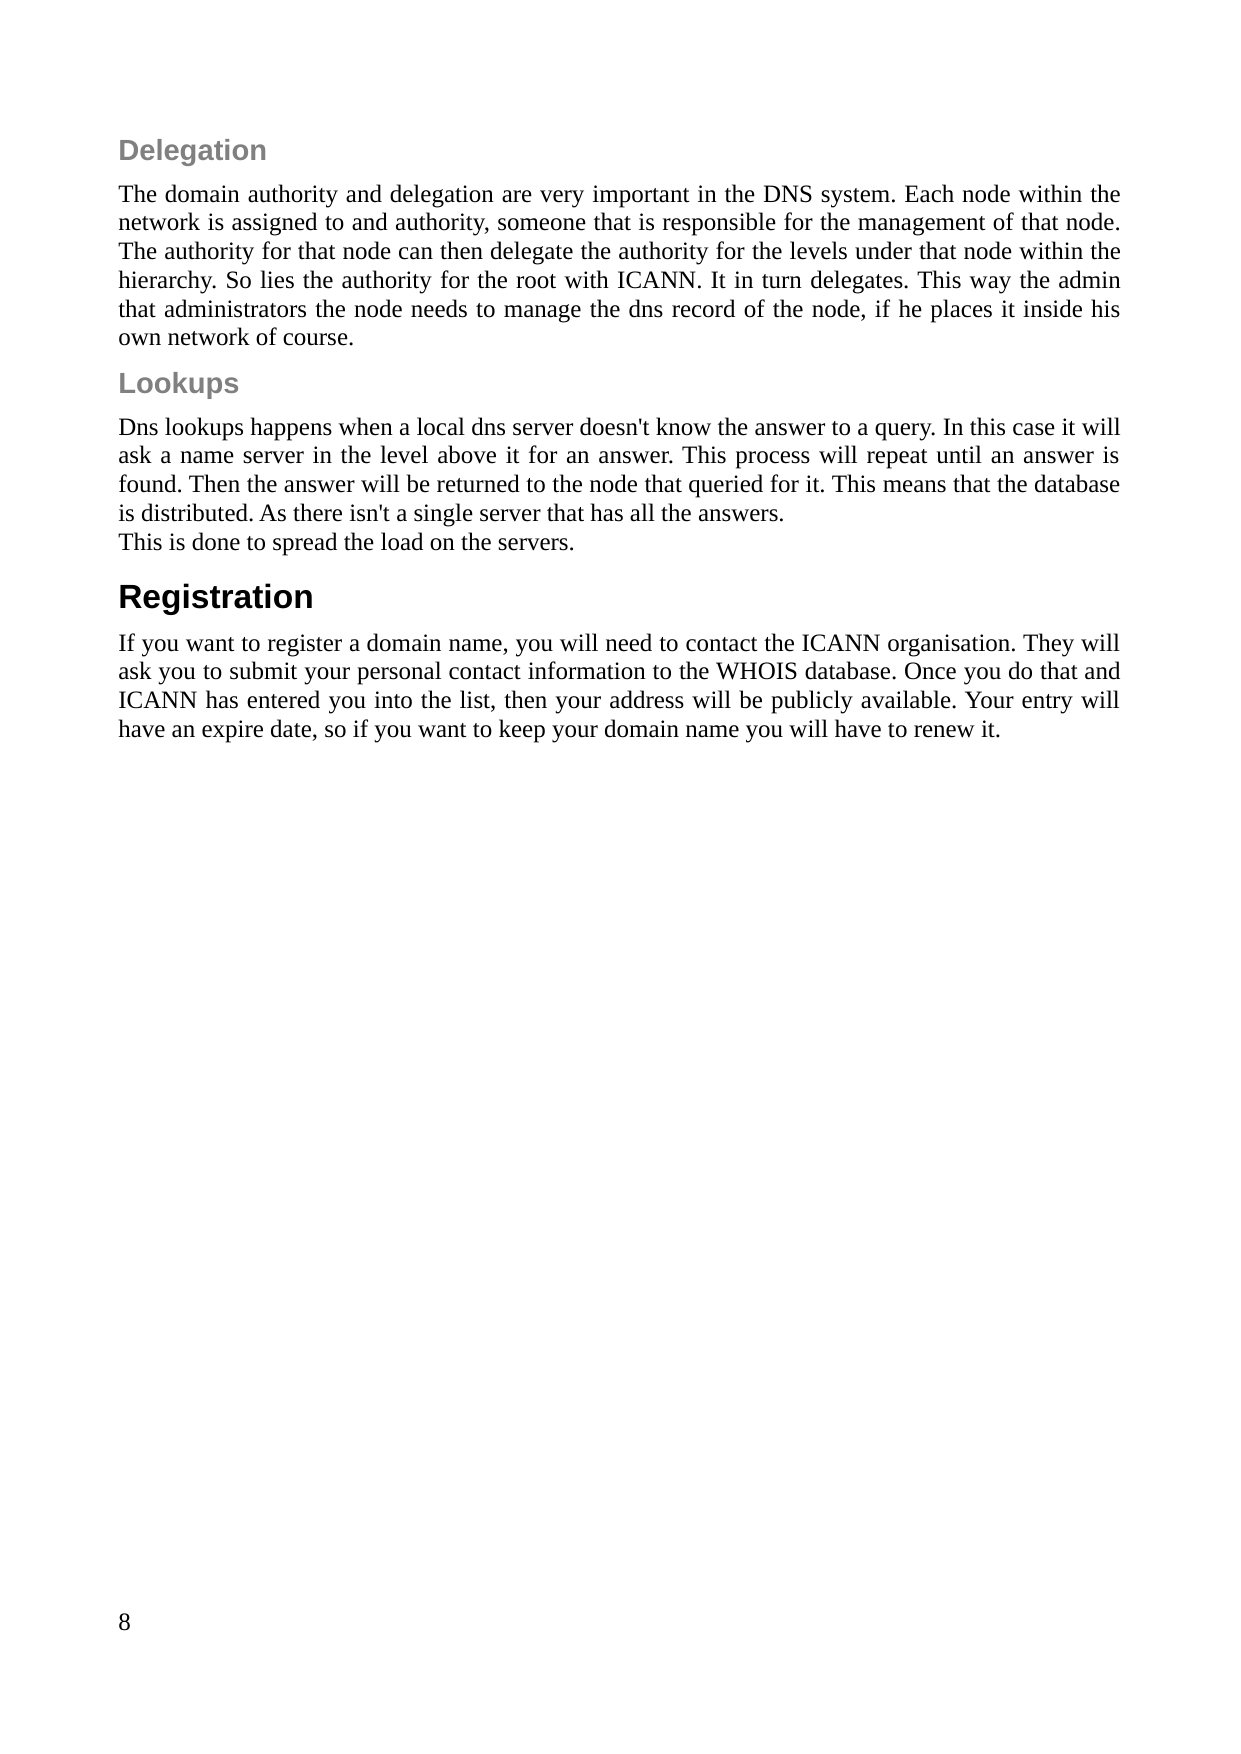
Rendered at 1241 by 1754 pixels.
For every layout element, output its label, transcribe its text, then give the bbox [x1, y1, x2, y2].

text This is done to spread the load on the servers. [118, 527, 1122, 556]
subtitle Lookups [118, 366, 1122, 399]
text Dns lookups happens when a local dns server doesn't know the answer to a query. In this case it will ask a name server in the level above it for an answer. This process will repeat until an answer is found. Then the answer will be returned to the node that queried for it. This means that the database is distributed. As there isn't a single server that has all the answers. [118, 412, 1122, 527]
subtitle Delegation [118, 133, 1122, 166]
text The domain authority and delegation are very important in the DNS system. Each node within the network is assigned to and authority, someone that is responsible for the management of that node. The authority for that node can then delegate the authority for the levels under that node within the hierarchy. So lies the authority for the root with ICANN. It in turn delegates. This way the admin that administrators the node needs to manage the dns record of the node, if he places it inside his own network of course. [118, 179, 1122, 351]
text If you want to register a domain name, you will need to contact the ICANN organisation. They will ask you to submit your personal contact information to the WHOIS database. Once you do that and ICANN has entered you into the list, then your address will be publicly available. Your entry will have an expire date, so if you want to keep your domain name you will have to renew it. [118, 628, 1122, 743]
subtitle Registration [118, 576, 1122, 615]
